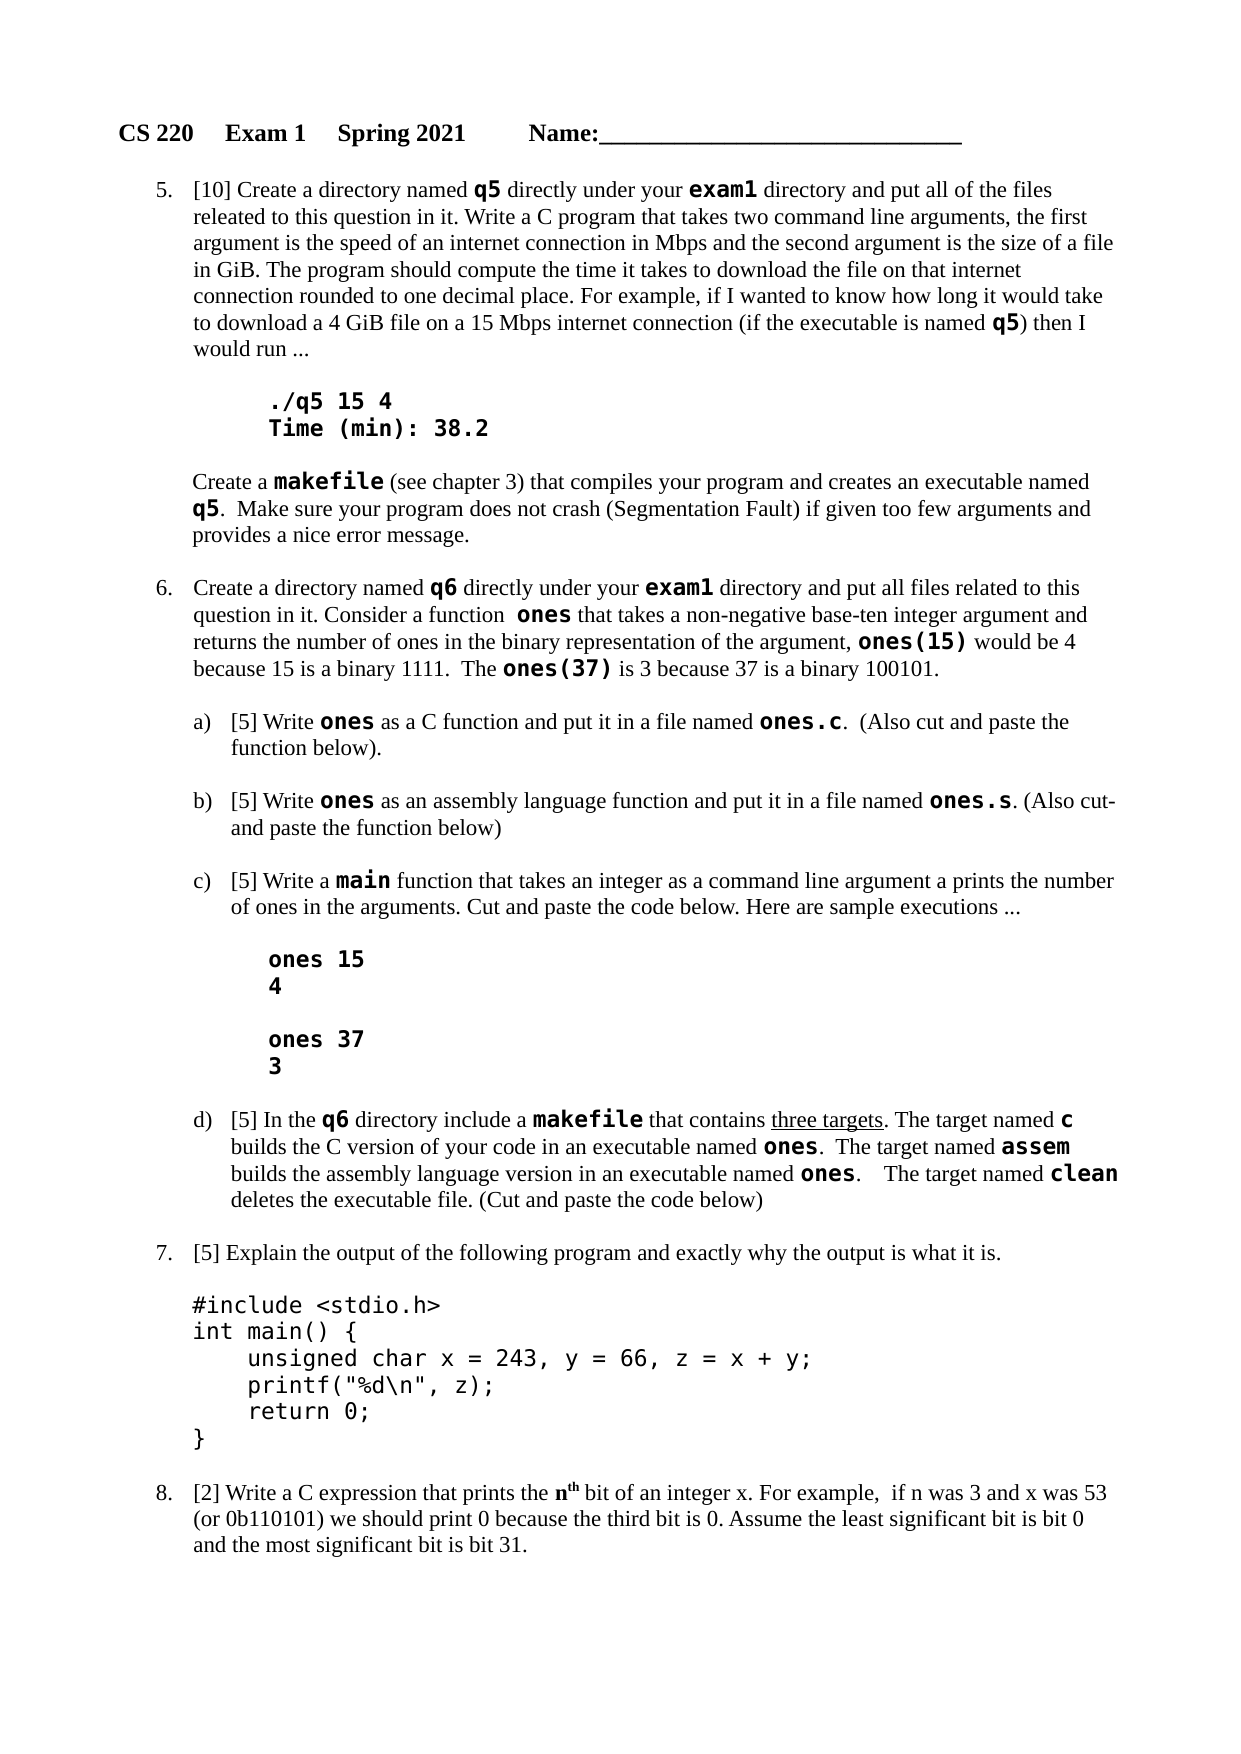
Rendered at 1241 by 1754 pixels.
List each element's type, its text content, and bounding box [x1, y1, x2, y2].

list [10] Create a directory named q5 directly under your exam1 directory and put all of the files releated to this question in it. Write a C program that takes two command line arguments, the first argument is the speed of an internet connection in Mbps and the second argument is the size of a file in GiB. The program should compute the time it takes to download the file on that internet connection rounded to one decimal place. For example, if I wanted to know how long it would take to download a 4 GiB file on a 15 Mbps internet connection (if the executable is named q5) then I would run ... [156, 176, 1122, 362]
list [5] Write ones as a C function and put it in a file named ones.c. (Also cut and paste the function below). [193, 708, 1122, 761]
text } [192, 1425, 1122, 1452]
list ones 15 [231, 946, 1122, 973]
text return 0; [192, 1398, 1122, 1425]
text Create a makefile (see chapter 3) that compiles your program and creates an executable named q5. Make sure your program does not crash (Segmentation Fault) if given too few arguments and [118, 468, 1122, 522]
list [5] In the q6 directory include a makefile that contains three targets. The target named c builds the C version of your code in an executable named ones. The target named assem builds the assembly language version in an executable named ones. The target named clean deletes the executable file. (Cut and paste the code below) [193, 1106, 1122, 1213]
text unsigned char x = 243, y = 66, z = x + y; [192, 1345, 1122, 1372]
list [5] Write a main function that takes an integer as a command line argument a prints the number of ones in the arguments. Cut and paste the code below. Here are sample executions ... [193, 867, 1122, 946]
list Time (min): 38.2 [231, 415, 1122, 441]
text #include <stdio.h> [192, 1292, 1122, 1318]
text provides a nice error message. [118, 522, 1122, 548]
list ones 37 [231, 1026, 1122, 1053]
list 4 [231, 973, 1122, 999]
list Create a directory named q6 directly under your exam1 directory and put all files related to this question in it. Consider a function ones that takes a non-negative base-ten integer argument and returns the number of ones in the binary representation of the argument, ones(15) would be 4 because 15 is a binary 1111. The ones(37) is 3 because 37 is a binary 100101. [156, 574, 1122, 681]
list ./q5 15 4 [231, 388, 1122, 415]
text int main() { [192, 1318, 1122, 1345]
text printf("%d\n", z); [192, 1372, 1122, 1398]
list 3 [231, 1053, 1122, 1079]
list [5] Explain the output of the following program and exactly why the output is what it is. [156, 1239, 1122, 1266]
list [2] Write a C expression that prints the nth bit of an integer x. For example, if n was 3 and x was 53 (or 0b110101) we should print 0 because the third bit is 0. Assume the least significant bit is bit 0 and the most significant bit is bit 31. [156, 1478, 1122, 1558]
list [5] Write ones as an assembly language function and put it in a file named ones.s. (Also cut-and paste the function below) [193, 787, 1122, 840]
